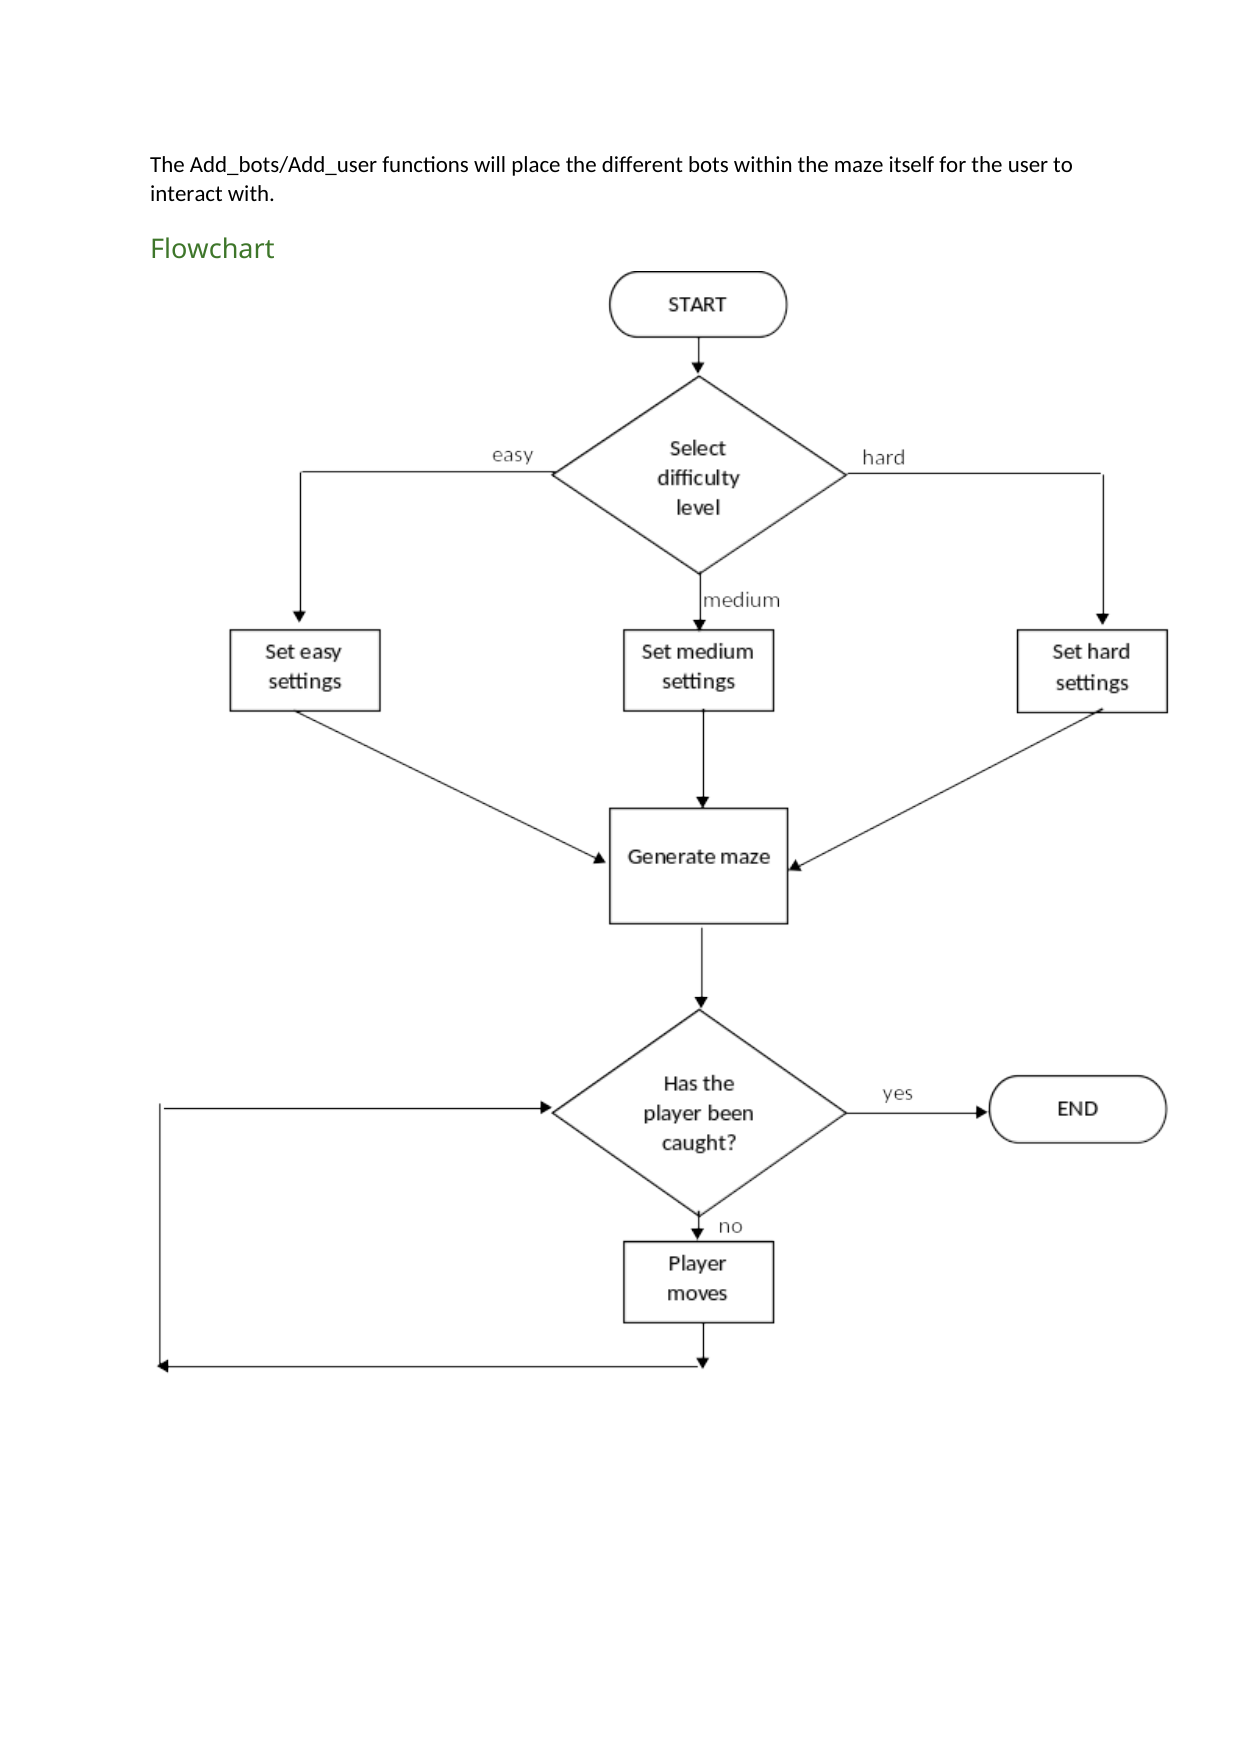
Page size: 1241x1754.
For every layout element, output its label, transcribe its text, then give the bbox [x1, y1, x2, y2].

text The Add_bots/Add_user functions will place the different bots within the maze itself for the user to interact with. [150, 150, 1090, 207]
subtitle Flowchart [150, 229, 1090, 266]
